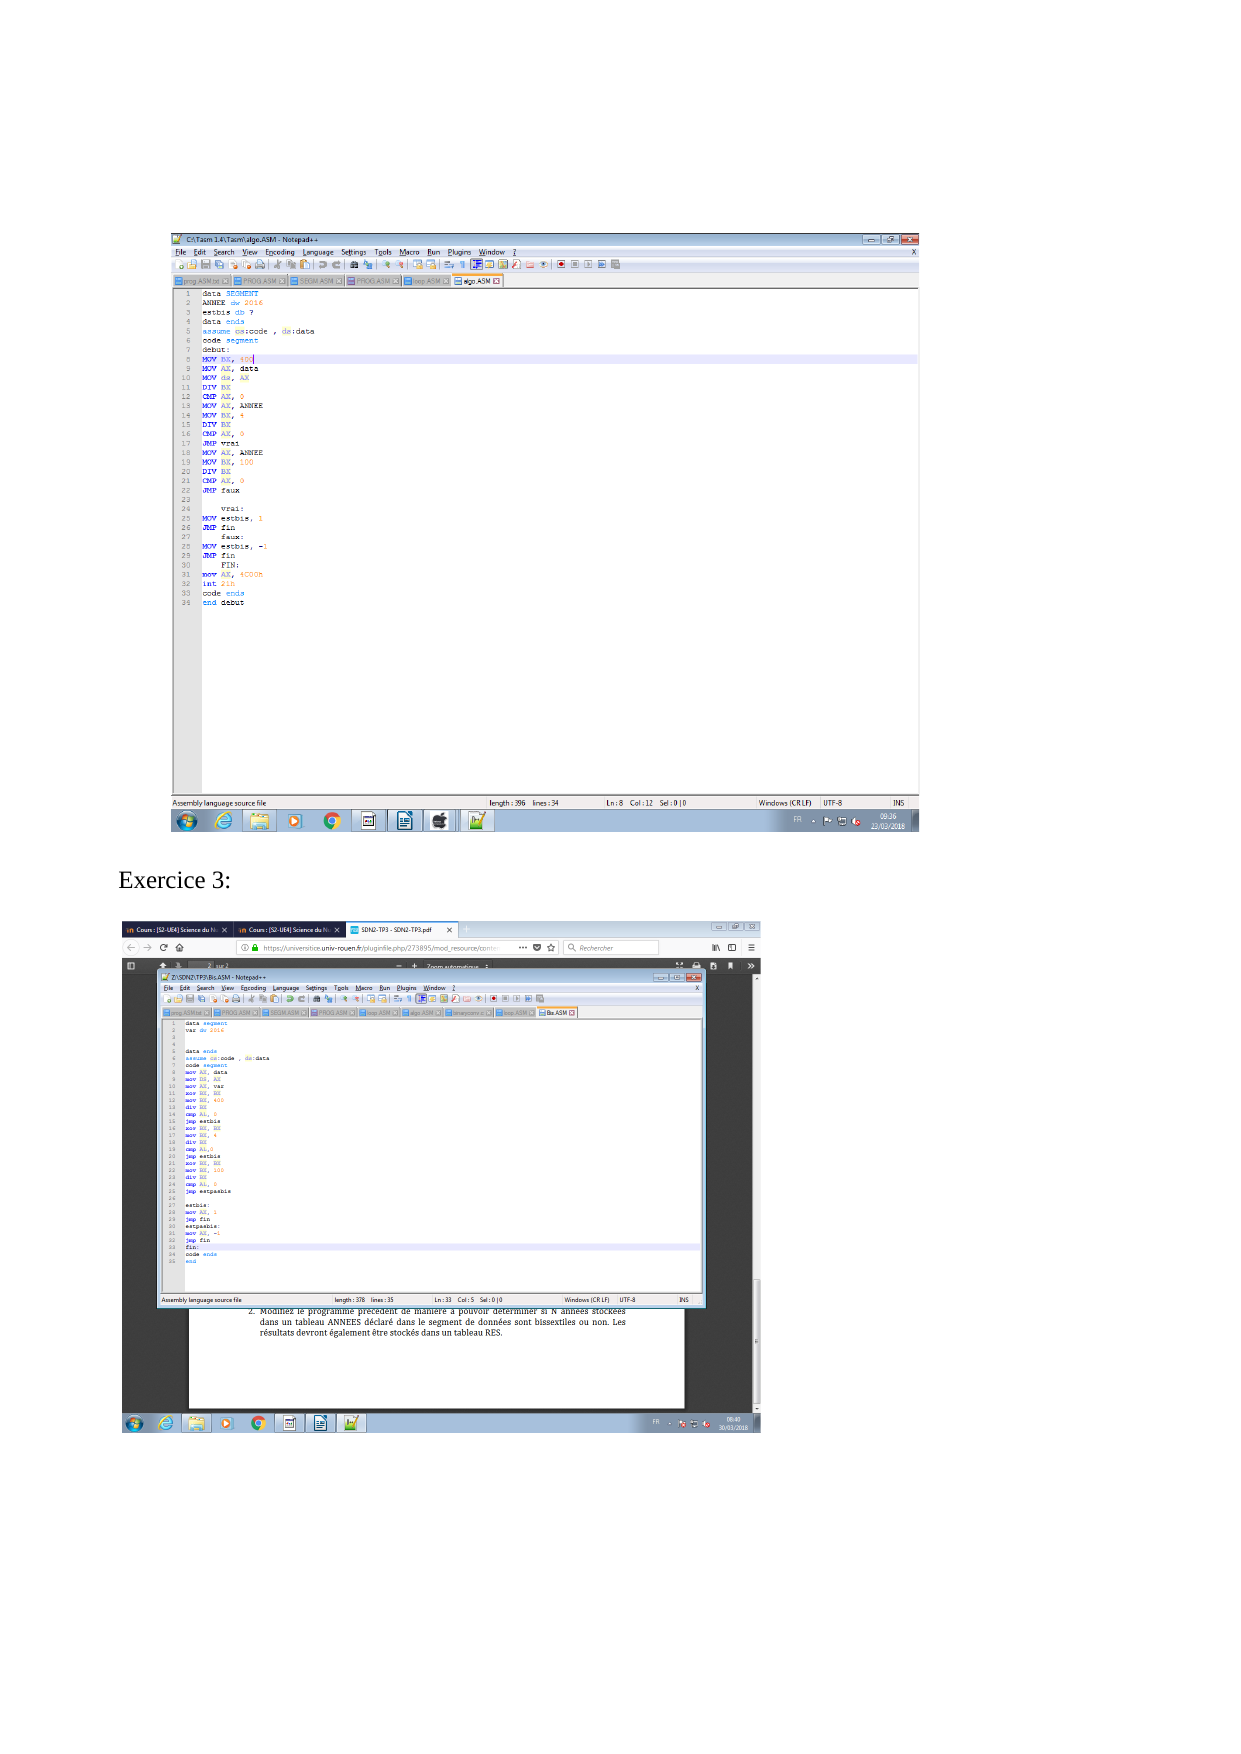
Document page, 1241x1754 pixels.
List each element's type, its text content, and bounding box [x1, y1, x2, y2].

picture [122, 921, 761, 1433]
picture [171, 233, 920, 832]
text Exercice 3: [118, 866, 1122, 894]
